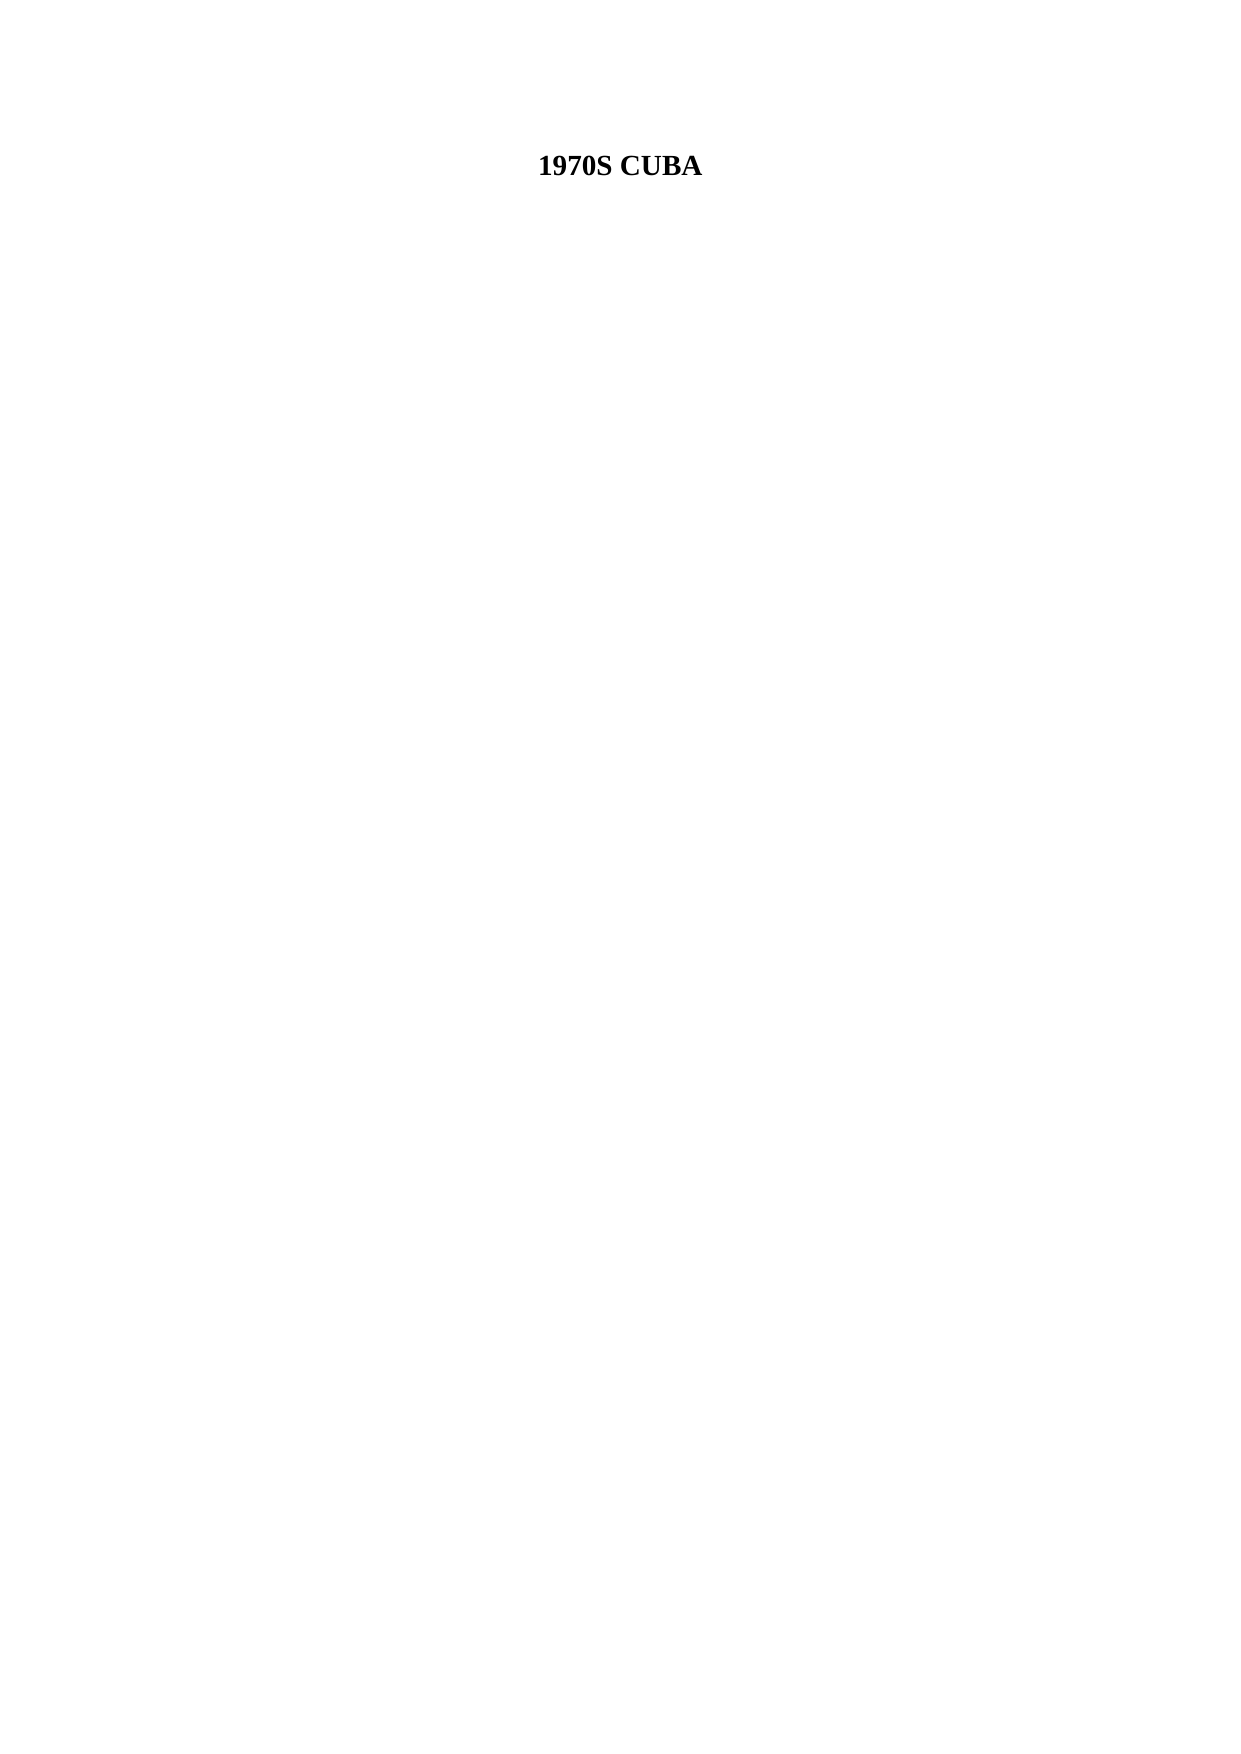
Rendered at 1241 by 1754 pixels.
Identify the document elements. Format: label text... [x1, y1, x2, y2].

subtitle 1970S CUBA [148, 148, 1093, 181]
